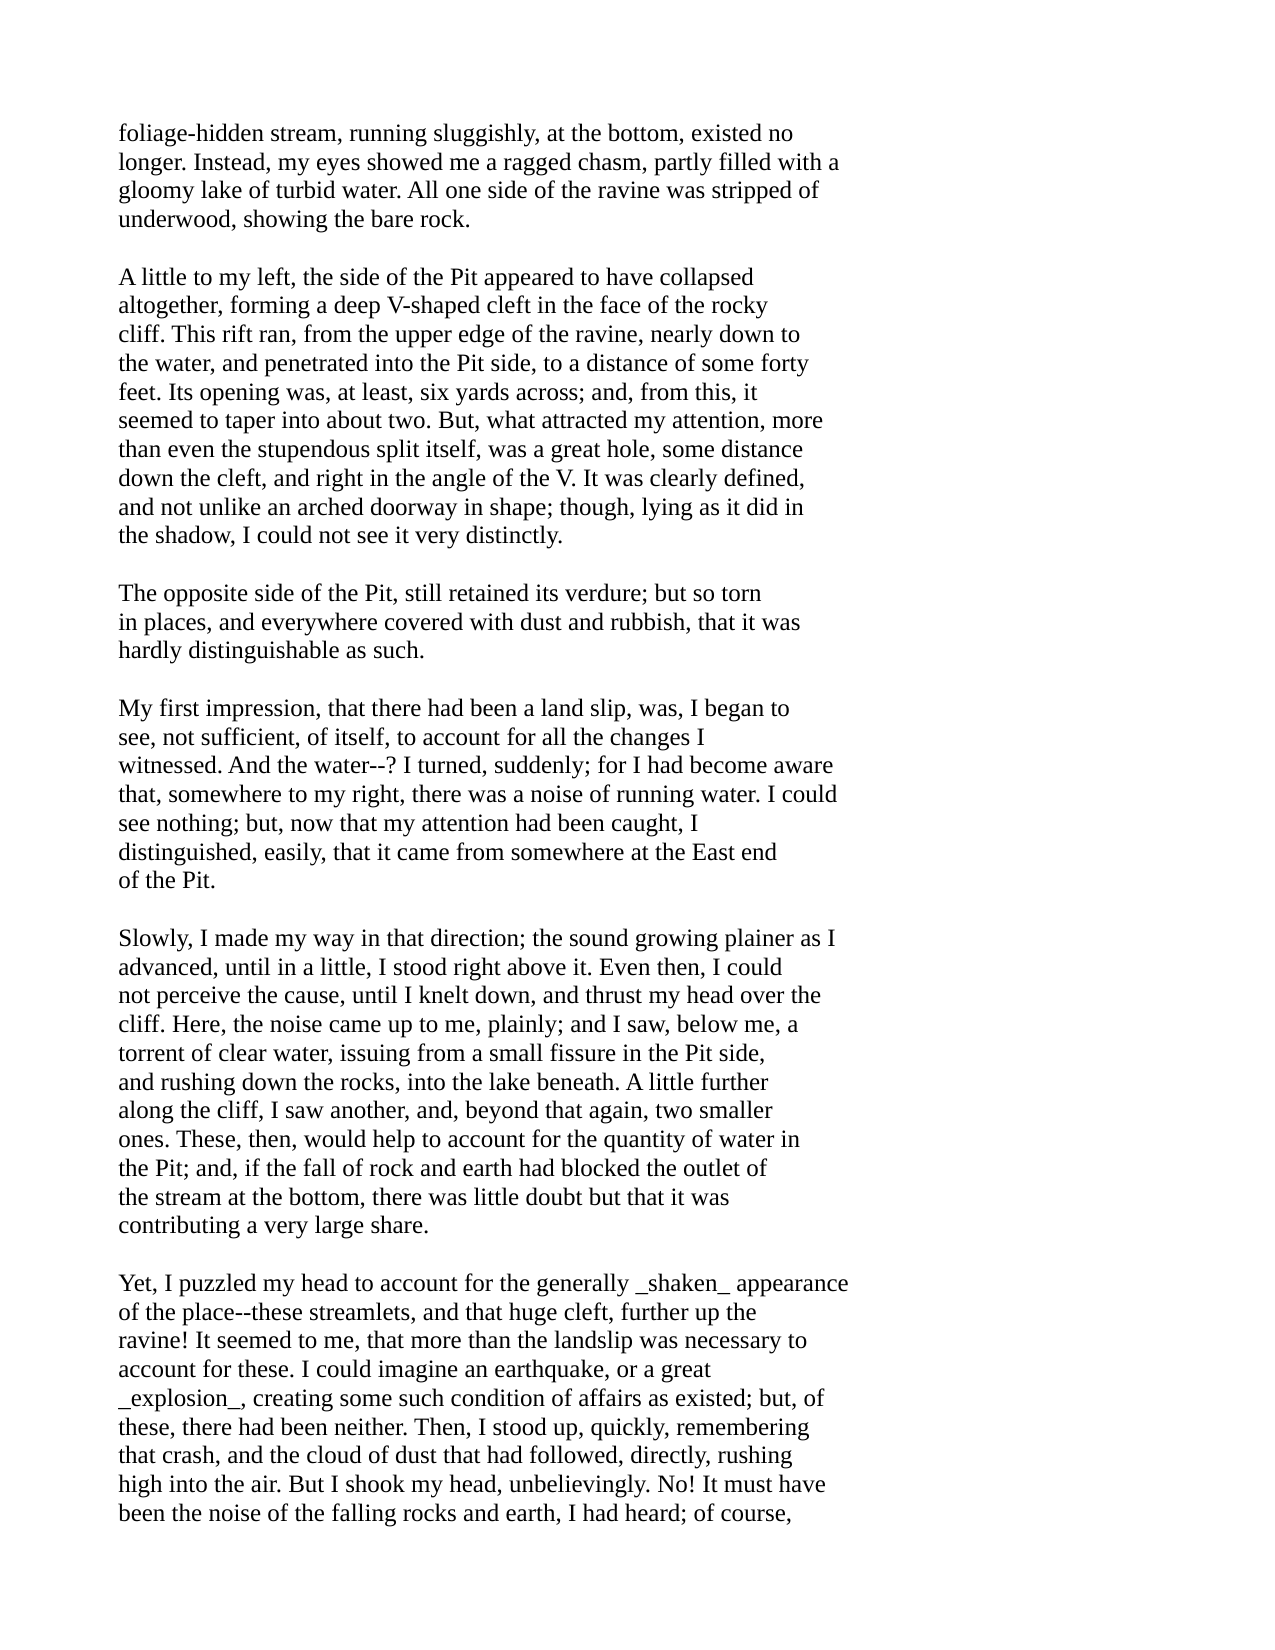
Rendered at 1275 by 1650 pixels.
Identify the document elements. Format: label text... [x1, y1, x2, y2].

text of the place--these streamlets, and that huge cleft, further up the [118, 1297, 1157, 1326]
text gloomy lake of turbid water. All one side of the ravine was stripped of [118, 176, 1157, 204]
text ravine! It seemed to me, that more than the landslip was necessary to [118, 1326, 1157, 1354]
text than even the stupendous split itself, was a great hole, some distance [118, 434, 1157, 463]
text high into the air. But I shook my head, unbelievingly. No! It must have [118, 1469, 1157, 1498]
text see, not sufficient, of itself, to account for all the changes I [118, 722, 1157, 751]
text hardly distinguishable as such. [118, 636, 1157, 664]
text down the cleft, and right in the angle of the V. It was clearly defined, [118, 463, 1157, 492]
text and not unlike an arched doorway in shape; though, lying as it did in [118, 492, 1157, 521]
text seemed to taper into about two. But, what attracted my attention, more [118, 406, 1157, 434]
text the stream at the bottom, there was little doubt but that it was [118, 1182, 1157, 1211]
text _explosion_, creating some such condition of affairs as existed; but, of [118, 1383, 1157, 1412]
text along the cliff, I saw another, and, beyond that again, two smaller [118, 1096, 1157, 1124]
text Slowly, I made my way in that direction; the sound growing plainer as I [118, 923, 1157, 952]
text in places, and everywhere covered with dust and rubbish, that it was [118, 607, 1157, 636]
text My first impression, that there had been a land slip, was, I began to [118, 693, 1157, 722]
text the water, and penetrated into the Pit side, to a distance of some forty [118, 348, 1157, 377]
text not perceive the cause, until I knelt down, and thrust my head over the [118, 981, 1157, 1009]
text underwood, showing the bare rock. [118, 204, 1157, 233]
text the shadow, I could not see it very distinctly. [118, 521, 1157, 549]
text ones. These, then, would help to account for the quantity of water in [118, 1124, 1157, 1153]
text Yet, I puzzled my head to account for the generally _shaken_ appearance [118, 1268, 1157, 1297]
text contributing a very large share. [118, 1211, 1157, 1239]
text torrent of clear water, issuing from a small fissure in the Pit side, [118, 1038, 1157, 1067]
text feet. Its opening was, at least, six yards across; and, from this, it [118, 377, 1157, 406]
text been the noise of the falling rocks and earth, I had heard; of course, [118, 1498, 1157, 1527]
text account for these. I could imagine an earthquake, or a great [118, 1354, 1157, 1383]
text The opposite side of the Pit, still retained its verdure; but so torn [118, 578, 1157, 607]
text these, there had been neither. Then, I stood up, quickly, remembering [118, 1412, 1157, 1441]
text advanced, until in a little, I stood right above it. Even then, I could [118, 952, 1157, 981]
text longer. Instead, my eyes showed me a ragged chasm, partly filled with a [118, 147, 1157, 176]
text altogether, forming a deep V-shaped cleft in the face of the rocky [118, 291, 1157, 319]
text A little to my left, the side of the Pit appeared to have collapsed [118, 262, 1157, 291]
text cliff. This rift ran, from the upper edge of the ravine, nearly down to [118, 319, 1157, 348]
text distinguished, easily, that it came from somewhere at the East end [118, 837, 1157, 866]
text that crash, and the cloud of dust that had followed, directly, rushing [118, 1441, 1157, 1469]
text witnessed. And the water--? I turned, suddenly; for I had become aware [118, 751, 1157, 779]
text of the Pit. [118, 866, 1157, 894]
text cliff. Here, the noise came up to me, plainly; and I saw, below me, a [118, 1009, 1157, 1038]
text foliage-hidden stream, running sluggishly, at the bottom, existed no [118, 118, 1157, 147]
text see nothing; but, now that my attention had been caught, I [118, 808, 1157, 837]
text that, somewhere to my right, there was a noise of running water. I could [118, 779, 1157, 808]
text and rushing down the rocks, into the lake beneath. A little further [118, 1067, 1157, 1096]
text the Pit; and, if the fall of rock and earth had blocked the outlet of [118, 1153, 1157, 1182]
